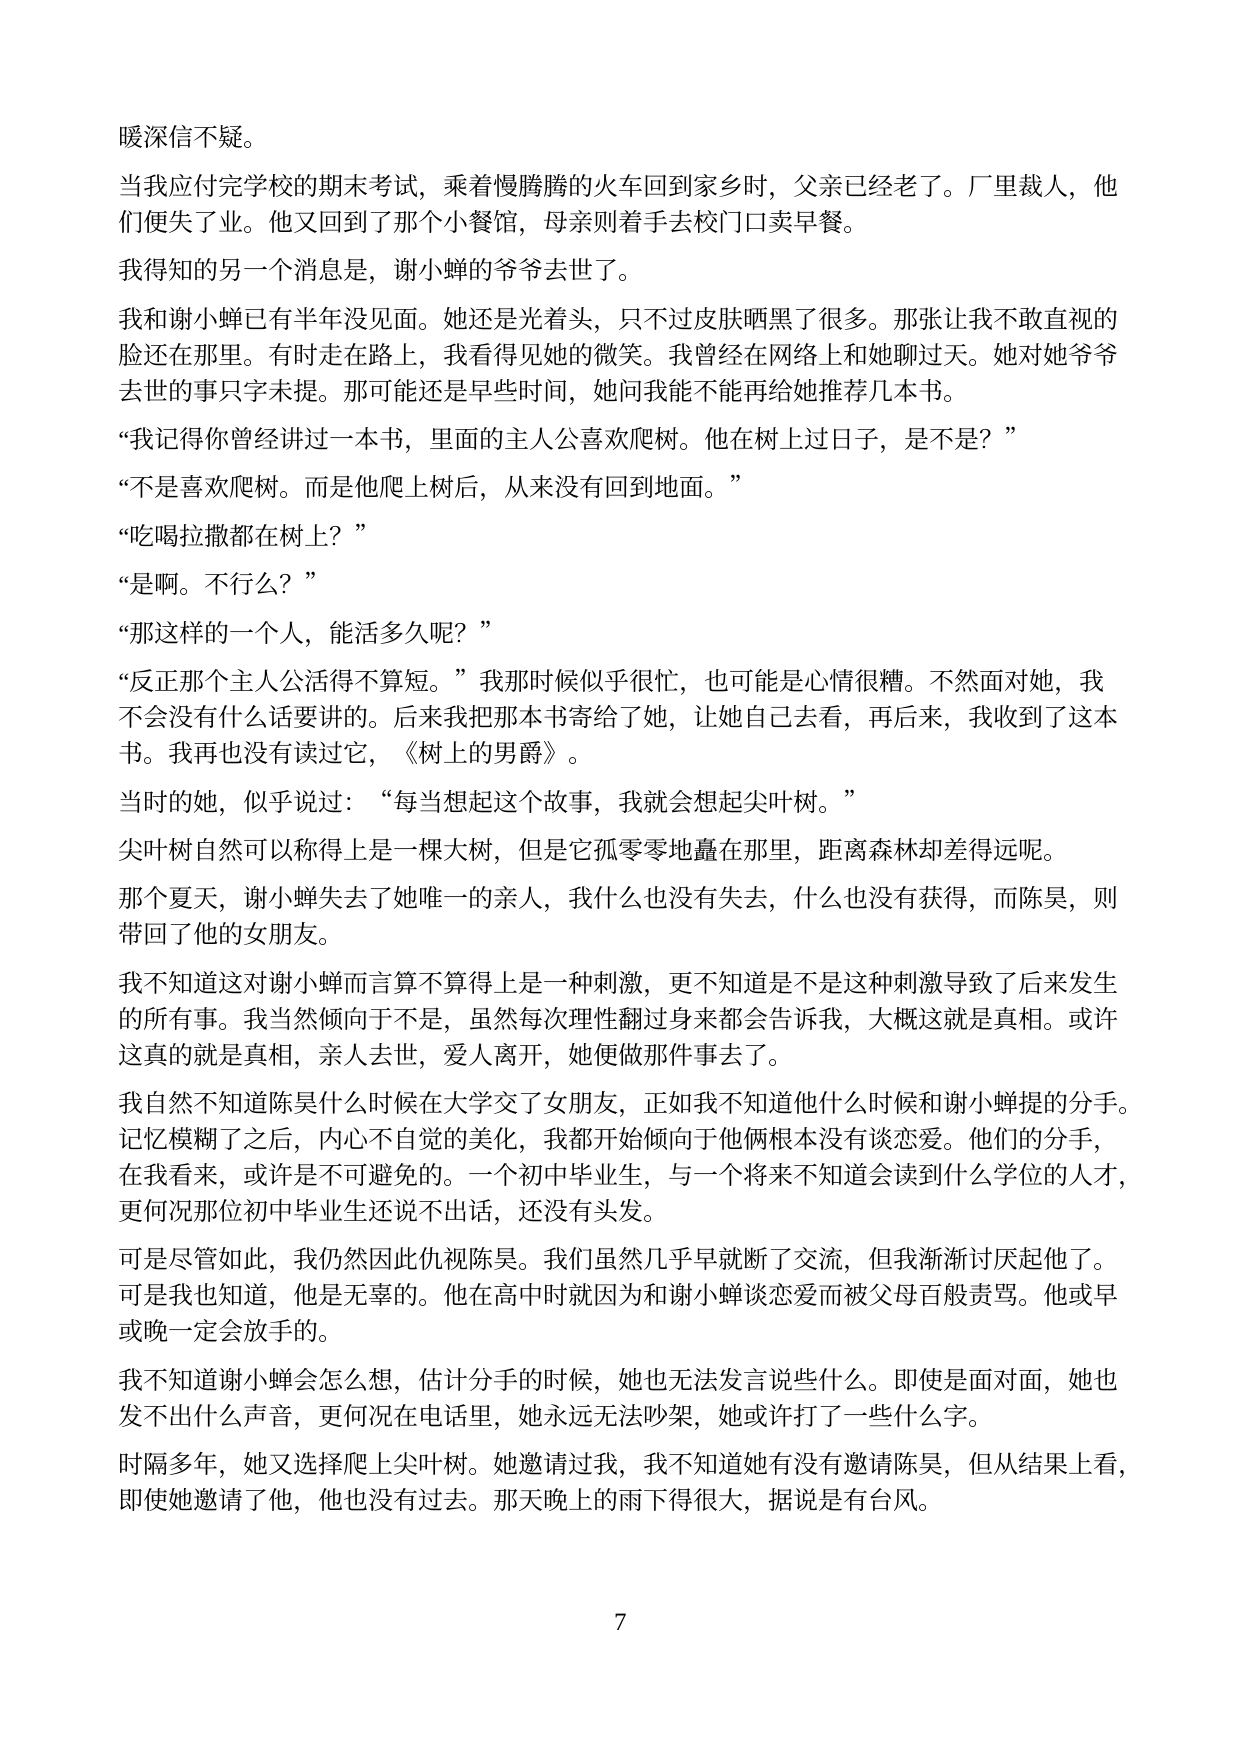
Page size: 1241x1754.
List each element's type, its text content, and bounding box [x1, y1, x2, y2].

text 我自然不知道陈昊什么时候在大学交了女朋友，正如我不知道他什么时候和谢小蝉提的分手。记忆模糊了之后，内心不自觉的美化，我都开始倾向于他俩根本没有谈恋爱。他们的分手，在我看来，或许是不可避免的。一个初中毕业生，与一个将来不知道会读到什么学位的人才，更何况那位初中毕业生还说不出话，还没有头发。 [118, 1084, 1122, 1227]
text 当时的她，似乎说过：“每当想起这个故事，我就会想起尖叶树。” [118, 782, 1122, 818]
text 那个夏天，谢小蝉失去了她唯一的亲人，我什么也没有失去，什么也没有获得，而陈昊，则带回了他的女朋友。 [118, 879, 1122, 951]
text “是啊。不行么？” [118, 565, 1122, 601]
text 可是尽管如此，我仍然因此仇视陈昊。我们虽然几乎早就断了交流，但我渐渐讨厌起他了。可是我也知道，他是无辜的。他在高中时就因为和谢小蝉谈恋爱而被父母百般责骂。他或早或晚一定会放手的。 [118, 1240, 1122, 1348]
text “那这样的一个人，能活多久呢？” [118, 613, 1122, 649]
text 当我应付完学校的期末考试，乘着慢腾腾的火车回到家乡时，父亲已经老了。厂里裁人，他们便失了业。他又回到了那个小餐馆，母亲则着手去校门口卖早餐。 [118, 167, 1122, 238]
text 暖深信不疑。 [118, 118, 1122, 154]
text 时隔多年，她又选择爬上尖叶树。她邀请过我，我不知道她有没有邀请陈昊，但从结果上看，即使她邀请了他，他也没有过去。那天晚上的雨下得很大，据说是有台风。 [118, 1445, 1122, 1517]
text 我得知的另一个消息是，谢小蝉的爷爷去世了。 [118, 251, 1122, 287]
text “吃喝拉撒都在树上？” [118, 517, 1122, 552]
text “反正那个主人公活得不算短。”我那时候似乎很忙，也可能是心情很糟。不然面对她，我不会没有什么话要讲的。后来我把那本书寄给了她，让她自己去看，再后来，我收到了这本书。我再也没有读过它，《树上的男爵》。 [118, 662, 1122, 770]
text 我不知道这对谢小蝉而言算不算得上是一种刺激，更不知道是不是这种刺激导致了后来发生的所有事。我当然倾向于不是，虽然每次理性翻过身来都会告诉我，大概这就是真相。或许这真的就是真相，亲人去世，爱人离开，她便做那件事去了。 [118, 963, 1122, 1071]
text “不是喜欢爬树。而是他爬上树后，从来没有回到地面。” [118, 468, 1122, 504]
text 我和谢小蝉已有半年没见面。她还是光着头，只不过皮肤晒黑了很多。那张让我不敢直视的脸还在那里。有时走在路上，我看得见她的微笑。我曾经在网络上和她聊过天。她对她爷爷去世的事只字未提。那可能还是早些时间，她问我能不能再给她推荐几本书。 [118, 299, 1122, 407]
text 我不知道谢小蝉会怎么想，估计分手的时候，她也无法发言说些什么。即使是面对面，她也发不出什么声音，更何况在电话里，她永远无法吵架，她或许打了一些什么字。 [118, 1360, 1122, 1432]
text “我记得你曾经讲过一本书，里面的主人公喜欢爬树。他在树上过日子，是不是？” [118, 420, 1122, 456]
text 尖叶树自然可以称得上是一棵大树，但是它孤零零地矗在那里，距离森林却差得远呢。 [118, 831, 1122, 867]
